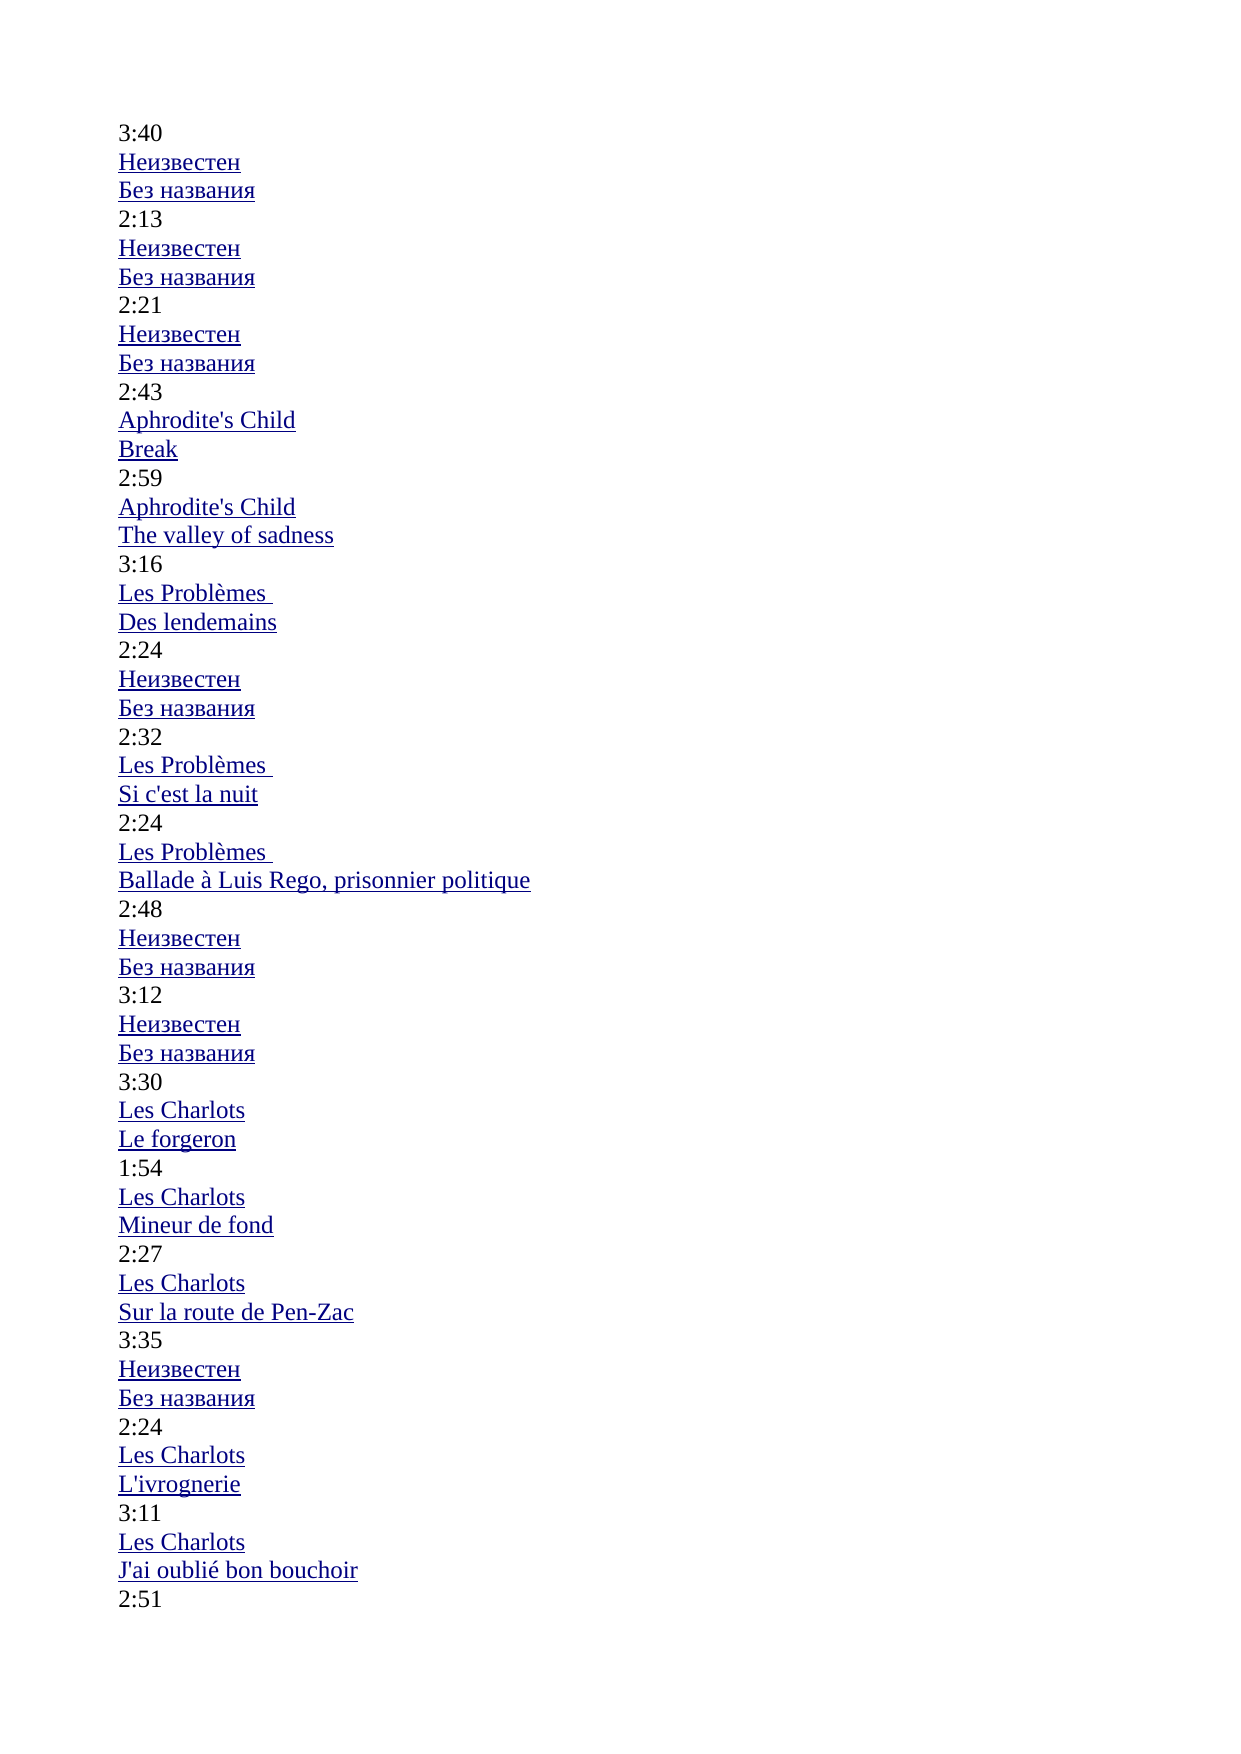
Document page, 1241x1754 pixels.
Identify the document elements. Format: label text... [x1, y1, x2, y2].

text Les Charlots [118, 1527, 1122, 1556]
text Неизвестен [118, 1354, 1122, 1383]
text Break [118, 434, 1122, 463]
text Les Problèmes [118, 578, 1122, 607]
text Les Problèmes [118, 751, 1122, 779]
text 3:11 [118, 1498, 1122, 1527]
text Le forgeron [118, 1124, 1122, 1153]
text Без названия [118, 176, 1122, 204]
text Без названия [118, 952, 1122, 981]
text Les Charlots [118, 1096, 1122, 1124]
text 2:13 [118, 204, 1122, 233]
text Mineur de fond [118, 1211, 1122, 1239]
text 3:16 [118, 549, 1122, 578]
text 3:30 [118, 1067, 1122, 1096]
text Si c'est la nuit [118, 779, 1122, 808]
text Aphrodite's Child [118, 492, 1122, 521]
text Des lendemains [118, 607, 1122, 636]
text Без названия [118, 693, 1122, 722]
text The valley of sadness [118, 521, 1122, 549]
text Aphrodite's Child [118, 406, 1122, 434]
text 2:48 [118, 894, 1122, 923]
text 2:24 [118, 1412, 1122, 1441]
text Les Charlots [118, 1268, 1122, 1297]
text Неизвестен [118, 319, 1122, 348]
text 3:12 [118, 981, 1122, 1009]
text Без названия [118, 262, 1122, 291]
text Ballade à Luis Rego, prisonnier politique [118, 866, 1122, 894]
text 3:35 [118, 1326, 1122, 1354]
text 2:21 [118, 291, 1122, 319]
text Без названия [118, 1038, 1122, 1067]
text 2:32 [118, 722, 1122, 751]
text J'ai oublié bon bouchoir [118, 1556, 1122, 1584]
text 2:27 [118, 1239, 1122, 1268]
text Sur la route de Pen-Zac [118, 1297, 1122, 1326]
text Les Charlots [118, 1441, 1122, 1469]
text 1:54 [118, 1153, 1122, 1182]
text 2:24 [118, 636, 1122, 664]
text 3:40 [118, 118, 1122, 147]
text Без названия [118, 348, 1122, 377]
text Без названия [118, 1383, 1122, 1412]
text L'ivrognerie [118, 1469, 1122, 1498]
text Неизвестен [118, 1009, 1122, 1038]
text 2:24 [118, 808, 1122, 837]
text Les Charlots [118, 1182, 1122, 1211]
text Les Problèmes [118, 837, 1122, 866]
text 2:59 [118, 463, 1122, 492]
text 2:51 [118, 1584, 1122, 1613]
text Неизвестен [118, 233, 1122, 262]
text 2:43 [118, 377, 1122, 406]
text Неизвестен [118, 664, 1122, 693]
text Неизвестен [118, 147, 1122, 176]
text Неизвестен [118, 923, 1122, 952]
